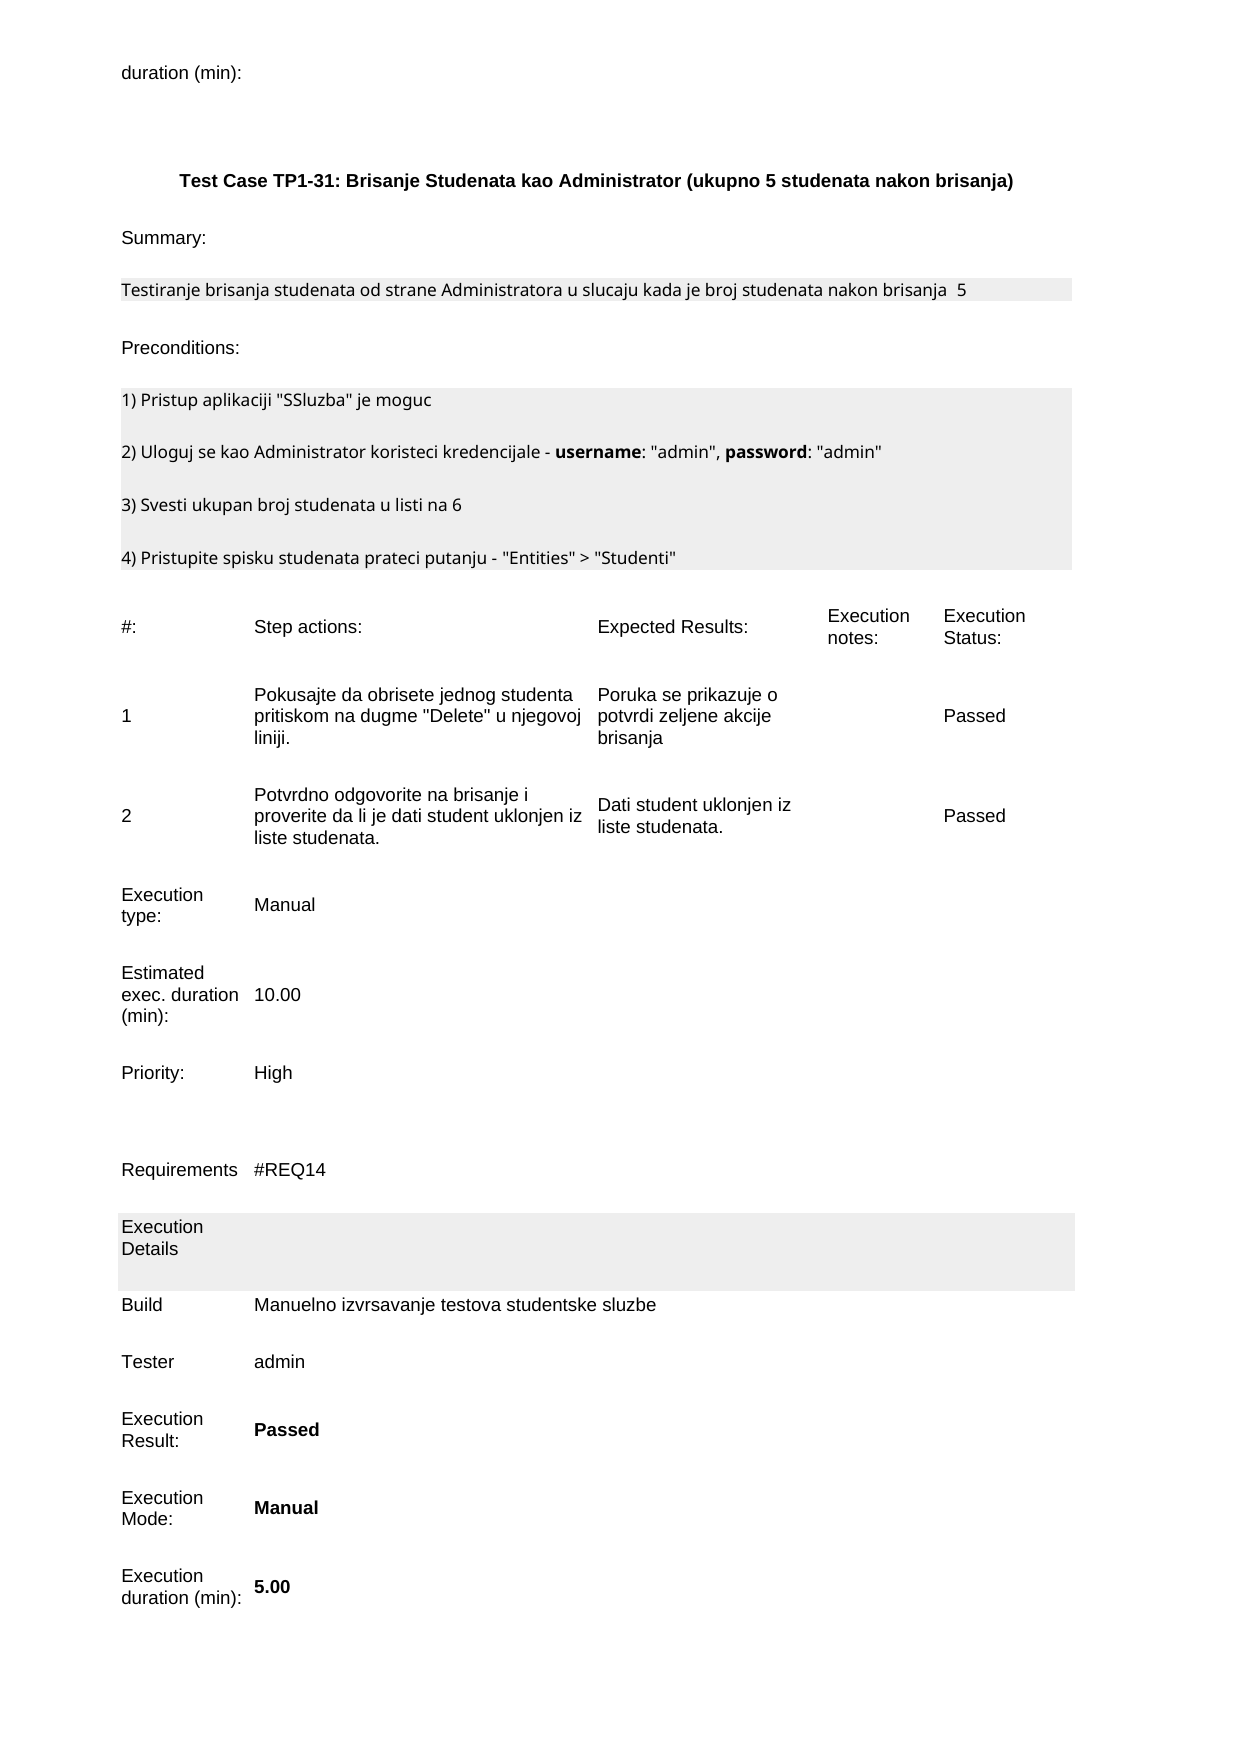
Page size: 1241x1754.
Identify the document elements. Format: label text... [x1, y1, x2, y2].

table_cell #: [118, 602, 251, 681]
table_cell Tester [118, 1348, 251, 1405]
table_cell Passed [251, 1405, 1075, 1483]
table_cell Manual [251, 881, 1075, 959]
table_cell 5.00 [251, 1562, 1075, 1640]
table_cell Passed [940, 781, 1058, 881]
table_cell Execution Details [118, 1213, 251, 1291]
table_cell Execution duration (min): [118, 1562, 251, 1640]
table_cell duration (min): [118, 59, 251, 116]
table_cell 10.00 [251, 959, 1075, 1059]
table_cell [118, 1116, 1075, 1156]
table_cell Summary: Testiranje brisanja studenata od strane Administratora u slucaju kada je broj studenata nakon brisanja 5 [118, 224, 1075, 334]
table_cell Poruka se prikazuje o potvrdi zeljene akcije brisanja [594, 681, 824, 781]
table_cell Preconditions: 1) Pristup aplikaciji "SSluzba" je moguc 2) Uloguj se kao Administrator koristeci kredencijale - username: "admin", password: "admin" 3) Svesti ukupan broj studenata u listi na 6 4) Pristupite spisku studenata prateci putanju - "Entities" > "Studenti" [118, 334, 1075, 602]
table_cell [251, 59, 1075, 116]
table_cell Execution notes: [825, 602, 940, 681]
table_cell Expected Results: [594, 602, 824, 681]
table_cell [1059, 781, 1075, 881]
table_header Test Case TP1-31: Brisanje Studenata kao Administrator (ukupno 5 studenata nakon brisanja) [118, 167, 1075, 224]
table_cell [251, 1213, 1075, 1291]
table_cell [1059, 681, 1075, 781]
table_cell Priority: [118, 1059, 251, 1116]
table_cell Manual [251, 1484, 1075, 1562]
table_cell #REQ14 [251, 1156, 1075, 1213]
table_cell 1 [118, 681, 251, 781]
table_cell [825, 781, 940, 881]
table_cell Execution Status: [940, 602, 1058, 681]
table_cell Step actions: [251, 602, 594, 681]
table_cell Execution Result: [118, 1405, 251, 1483]
table_cell Execution Mode: [118, 1484, 251, 1562]
table_cell 2 [118, 781, 251, 881]
table_cell [1059, 602, 1075, 681]
table_cell [825, 681, 940, 781]
table_cell Potvrdno odgovorite na brisanje i proverite da li je dati student uklonjen iz liste studenata. [251, 781, 594, 881]
table_cell Execution type: [118, 881, 251, 959]
table_cell Requirements [118, 1156, 251, 1213]
table_cell Estimated exec. duration (min): [118, 959, 251, 1059]
table_cell admin [251, 1348, 1075, 1405]
table_cell Pokusajte da obrisete jednog studenta pritiskom na dugme "Delete" u njegovoj liniji. [251, 681, 594, 781]
table_cell Dati student uklonjen iz liste studenata. [594, 781, 824, 881]
table_cell High [251, 1059, 1075, 1116]
table_cell Passed [940, 681, 1058, 781]
table_cell Build [118, 1291, 251, 1348]
table_cell Manuelno izvrsavanje testova studentske sluzbe [251, 1291, 1075, 1348]
